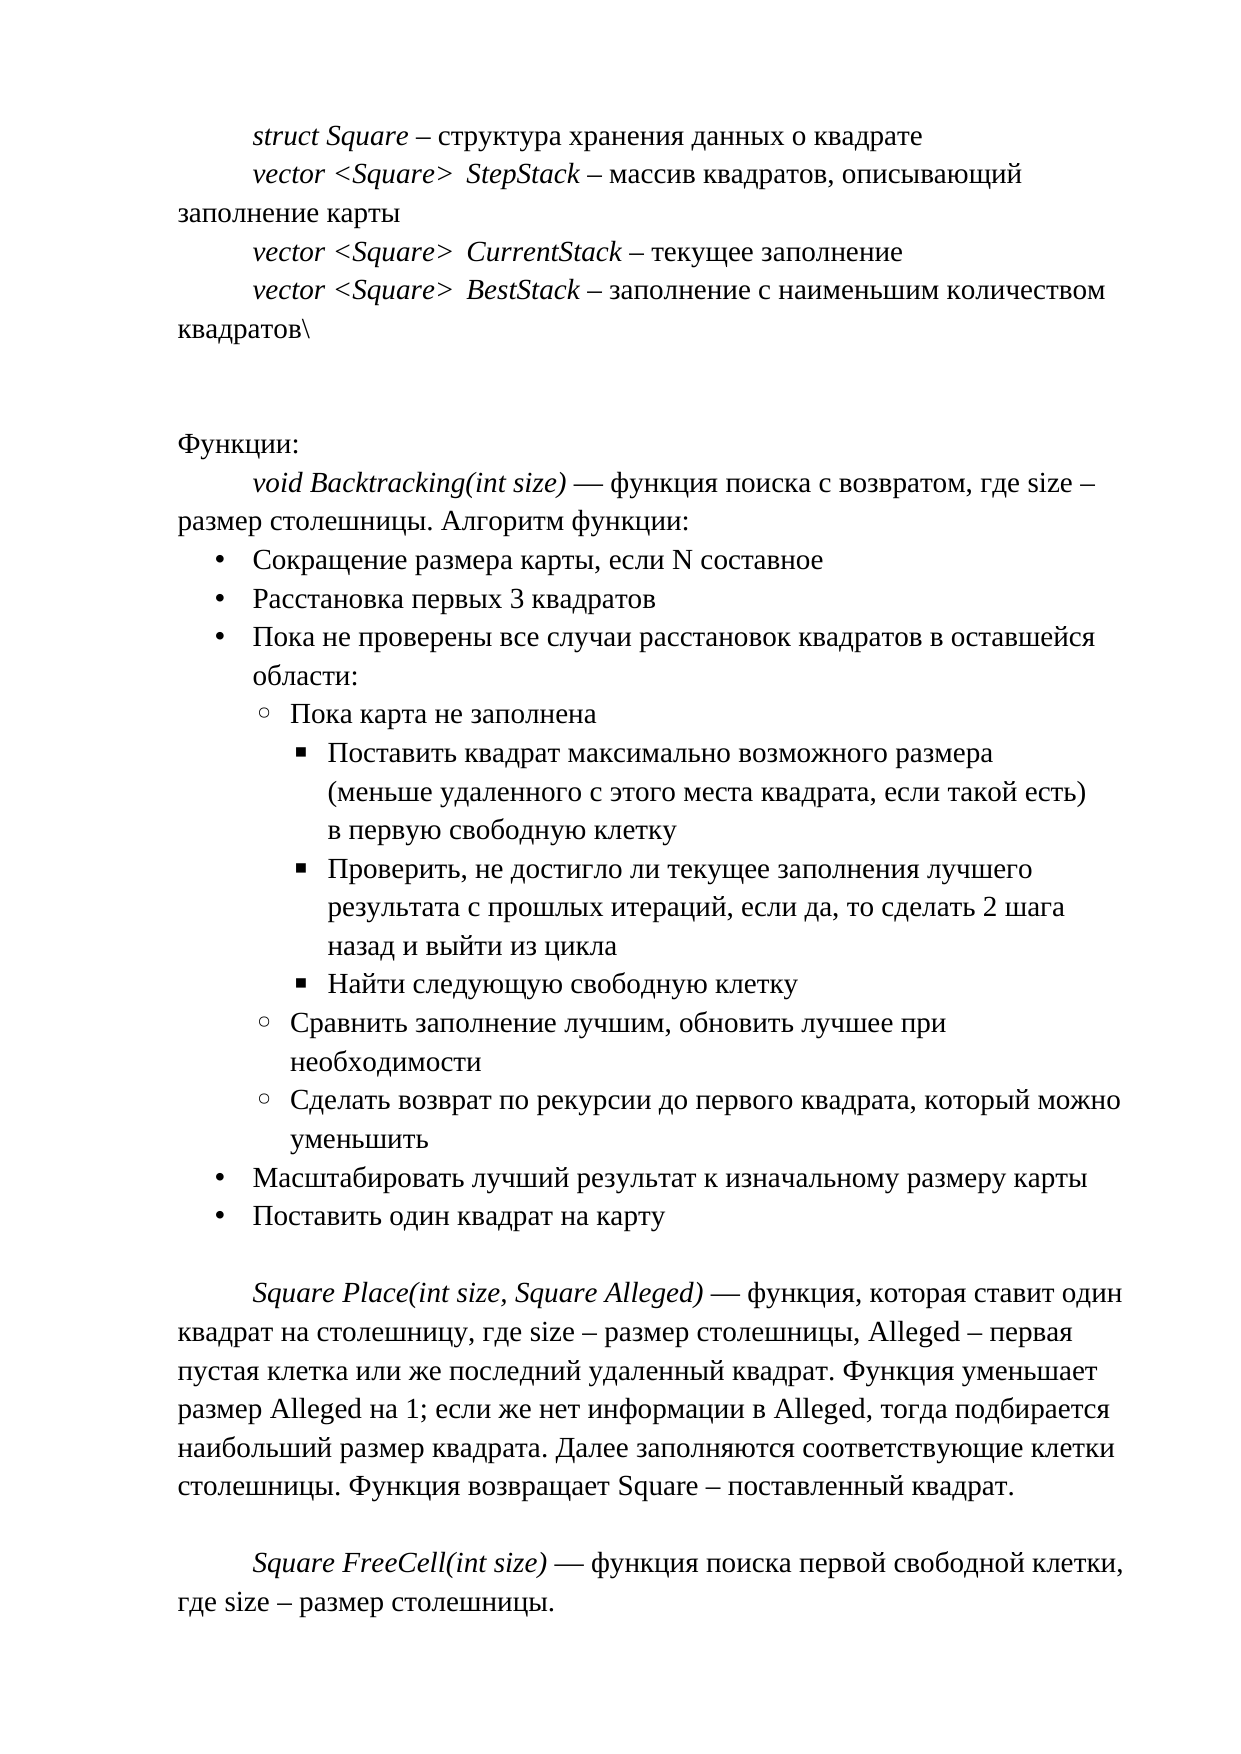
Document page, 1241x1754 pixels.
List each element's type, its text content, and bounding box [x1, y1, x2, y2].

list Расстановка первых 3 квадратов [215, 581, 1152, 614]
text Square Place(int size, Square Alleged) — функция, которая ставит один квадрат на столешницу, где size – размер столешницы, Alleged – первая пустая клетка или же последний удаленный квадрат. Функция уменьшает размер Alleged на 1; если же нет информации в Alleged, тогда подбирается наибольший размер квадрата. Далее заполняются соответствующие клетки столешницы. Функция возвращает Square – поставленный квадрат. [177, 1276, 1152, 1502]
list Сокращение размера карты, если N составное [215, 542, 1152, 576]
list результата с прошлых итераций, если да, то сделать 2 шага [290, 889, 1152, 923]
list области: [215, 658, 1152, 692]
text Square FreeCell(int size) — функция поиска первой свободной клетки, где size – размер столешницы. [177, 1545, 1152, 1617]
list необходимости [252, 1044, 1152, 1077]
list Поставить один квадрат на карту [215, 1198, 1152, 1232]
list в первую свободную клетку [290, 812, 1152, 846]
list Сделать возврат по рекурсии до первого квадрата, который можно [252, 1082, 1152, 1116]
list назад и выйти из цикла [290, 928, 1152, 962]
text vector <Square> CurrentStack – текущее заполнение [177, 234, 1152, 267]
list Найти следующую свободную клетку [290, 967, 1152, 1000]
list (меньше удаленного с этого места квадрата, если такой есть) [290, 774, 1152, 807]
text vector <Square> StepStack – массив квадратов, описывающий заполнение карты [177, 157, 1152, 229]
text void Backtracking(int size) — функция поиска с возвратом, где size – размер столешницы. Алгоритм функции: [177, 465, 1152, 537]
list Масштабировать лучший результат к изначальному размеру карты [215, 1160, 1152, 1193]
list Сравнить заполнение лучшим, обновить лучшее при [252, 1005, 1152, 1039]
text vector <Square> BestStack – заполнение с наименьшим количеством квадратов\ [177, 272, 1152, 344]
list Проверить, не достигло ли текущее заполнения лучшего [290, 851, 1152, 884]
text Функции: [177, 426, 1152, 460]
list Пока карта не заполнена [252, 697, 1152, 730]
list Пока не проверены все случаи расстановок квадратов в оставшейся [215, 619, 1152, 653]
text struct Square – структура хранения данных о квадрате [177, 118, 1152, 152]
list Поставить квадрат максимально возможного размера [290, 735, 1152, 769]
list уменьшить [252, 1121, 1152, 1155]
